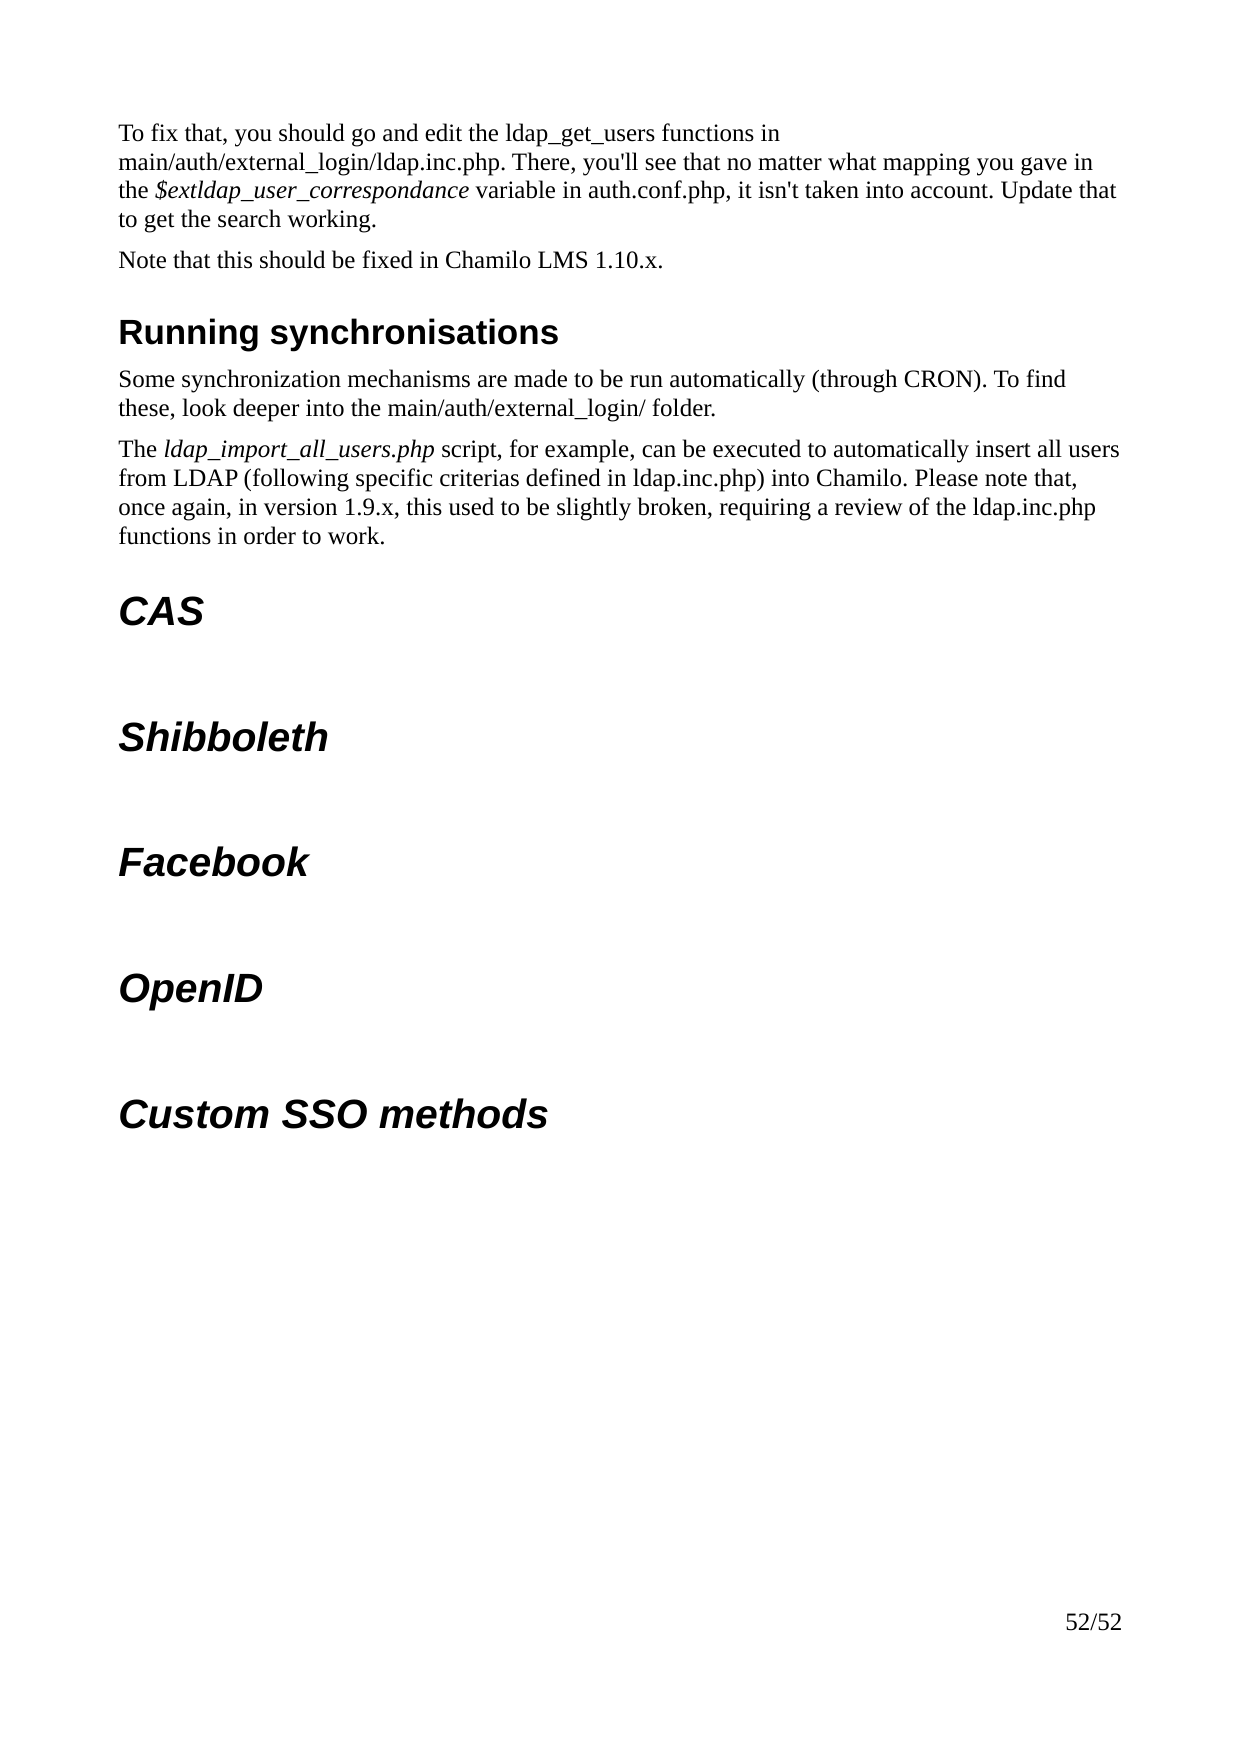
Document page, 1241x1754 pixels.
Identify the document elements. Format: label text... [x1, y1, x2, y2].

subtitle CAS [118, 587, 1122, 634]
text Some synchronization mechanisms are made to be run automatically (through CRON). To find these, look deeper into the main/auth/external_login/ folder. [118, 364, 1122, 422]
text Note that this should be fixed in Chamilo LMS 1.10.x. [118, 246, 1122, 274]
text The ldap_import_all_users.php script, for example, can be executed to automatically insert all users from LDAP (following specific criterias defined in ldap.inc.php) into Chamilo. Please note that, once again, in version 1.9.x, this used to be slightly broken, requiring a review of the ldap.inc.php functions in order to work. [118, 434, 1122, 549]
subtitle Custom SSO methods [118, 1090, 1122, 1137]
text To fix that, you should go and edit the ldap_get_users functions in main/auth/external_login/ldap.inc.php. There, you'll see that no matter what mapping you gave in the $extldap_user_correspondance variable in auth.conf.php, it isn't taken into account. Update that to get the search working. [118, 118, 1122, 233]
subtitle Shibboleth [118, 713, 1122, 760]
subtitle Running synchronisations [118, 312, 1122, 352]
subtitle Facebook [118, 838, 1122, 886]
subtitle OpenID [118, 964, 1122, 1011]
